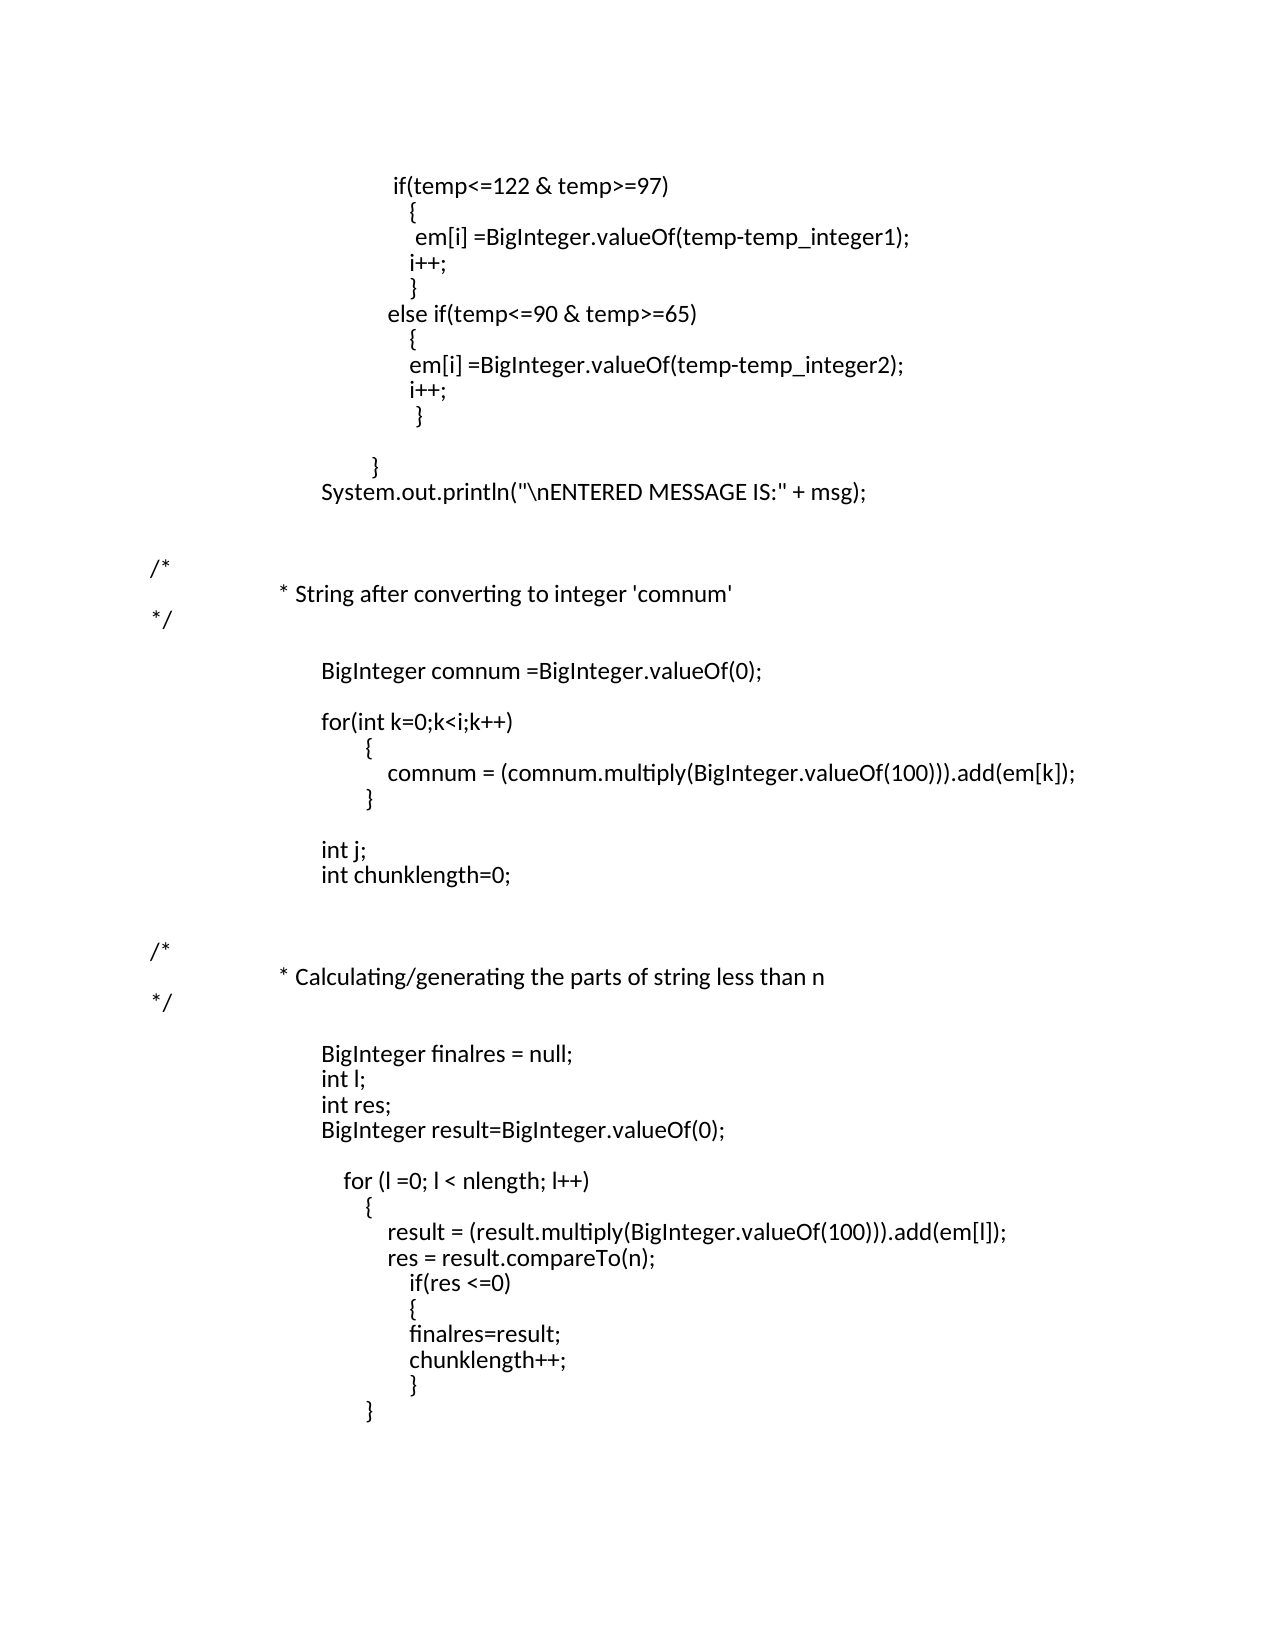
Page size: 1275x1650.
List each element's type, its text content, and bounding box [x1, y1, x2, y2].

list em[i] =BigInteger.valueOf(temp-temp_integer1); [277, 227, 1125, 252]
list int res; [277, 1094, 1125, 1120]
list if(temp<=122 & temp>=97) [277, 176, 1125, 201]
text */ [150, 992, 1125, 1018]
list result = (result.multiply(BigInteger.valueOf(100))).add(em[l]); [277, 1222, 1125, 1247]
text /* [150, 941, 1125, 967]
list int j; [277, 839, 1125, 864]
list int l; [277, 1069, 1125, 1094]
list { [277, 201, 1125, 227]
list BigInteger finalres = null; [277, 1043, 1125, 1069]
list { [277, 329, 1125, 354]
list } [277, 1375, 1125, 1401]
list } [277, 278, 1125, 303]
list i++; [277, 380, 1125, 405]
text */ [150, 609, 1125, 635]
list } [277, 788, 1125, 813]
list i++; [277, 252, 1125, 278]
list } [277, 1401, 1125, 1426]
list for (l =0; l < nlength; l++) [277, 1171, 1125, 1196]
list finalres=result; [277, 1324, 1125, 1349]
list res = result.compareTo(n); [277, 1247, 1125, 1273]
list { [277, 737, 1125, 762]
list em[i] =BigInteger.valueOf(temp-temp_integer2); [277, 354, 1125, 380]
list if(res <=0) [277, 1273, 1125, 1298]
list System.out.println("\nENTERED MESSAGE IS:" + msg); [277, 482, 1125, 507]
list { [277, 1298, 1125, 1324]
list int chunklength=0; [277, 864, 1125, 890]
list { [277, 1196, 1125, 1222]
list BigInteger result=BigInteger.valueOf(0); [277, 1120, 1125, 1145]
list BigInteger comnum =BigInteger.valueOf(0); [277, 660, 1125, 686]
list chunklength++; [277, 1349, 1125, 1375]
list } [277, 456, 1125, 482]
list * String after converting to integer 'comnum' [277, 584, 1125, 609]
list for(int k=0;k<i;k++) [277, 711, 1125, 737]
list } [277, 405, 1125, 431]
list * Calculating/generating the parts of string less than n [277, 967, 1125, 992]
list comnum = (comnum.multiply(BigInteger.valueOf(100))).add(em[k]); [277, 762, 1125, 788]
text /* [150, 558, 1125, 584]
list else if(temp<=90 & temp>=65) [277, 303, 1125, 329]
